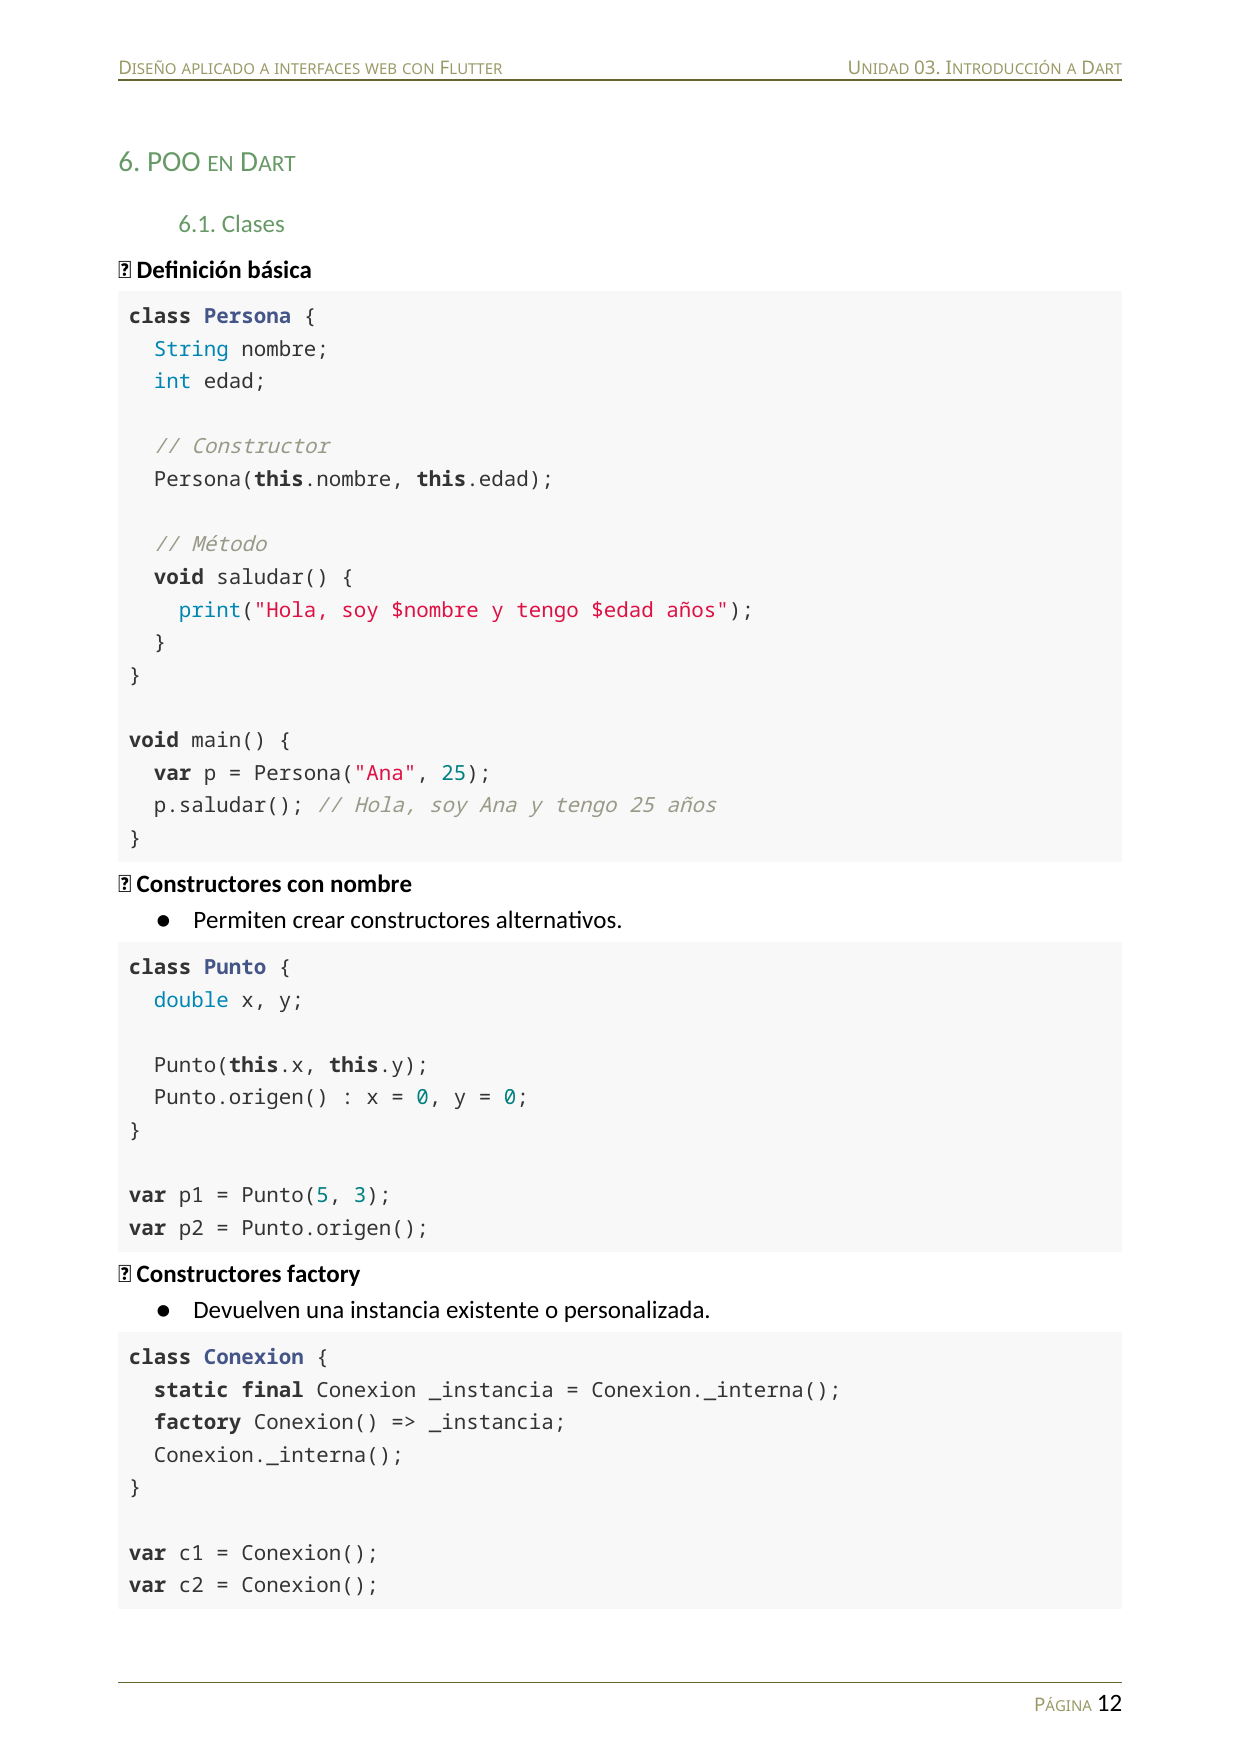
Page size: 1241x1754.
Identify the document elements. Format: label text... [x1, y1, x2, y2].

subtitle 6. POO en Dart [118, 143, 1122, 178]
text 🔷 Definición básica [118, 254, 1122, 284]
table_header class Conexion { static final Conexion _instancia = Conexion._interna(); factory Conexion() => _instancia; Conexion._interna(); } var c1 = Conexion(); var c2 = Conexion(); [118, 1332, 1122, 1609]
list Permiten crear constructores alternativos. [156, 905, 1122, 935]
table_header class Punto { double x, y; Punto(this.x, this.y); Punto.origen() : x = 0, y = 0; } var p1 = Punto(5, 3); var p2 = Punto.origen(); [118, 942, 1122, 1252]
table_header class Persona { String nombre; int edad; // Constructor Persona(this.nombre, this.edad); // Método void saludar() { print("Hola, soy $nombre y tengo $edad años"); } } void main() { var p = Persona("Ana", 25); p.saludar(); // Hola, soy Ana y tengo 25 años } [118, 291, 1122, 862]
list Devuelven una instancia existente o personalizada. [156, 1295, 1122, 1325]
subtitle 6.1. Clases [178, 208, 1122, 239]
text 🔷 Constructores con nombre [118, 868, 1122, 898]
text 🔷 Constructores factory [118, 1258, 1122, 1288]
